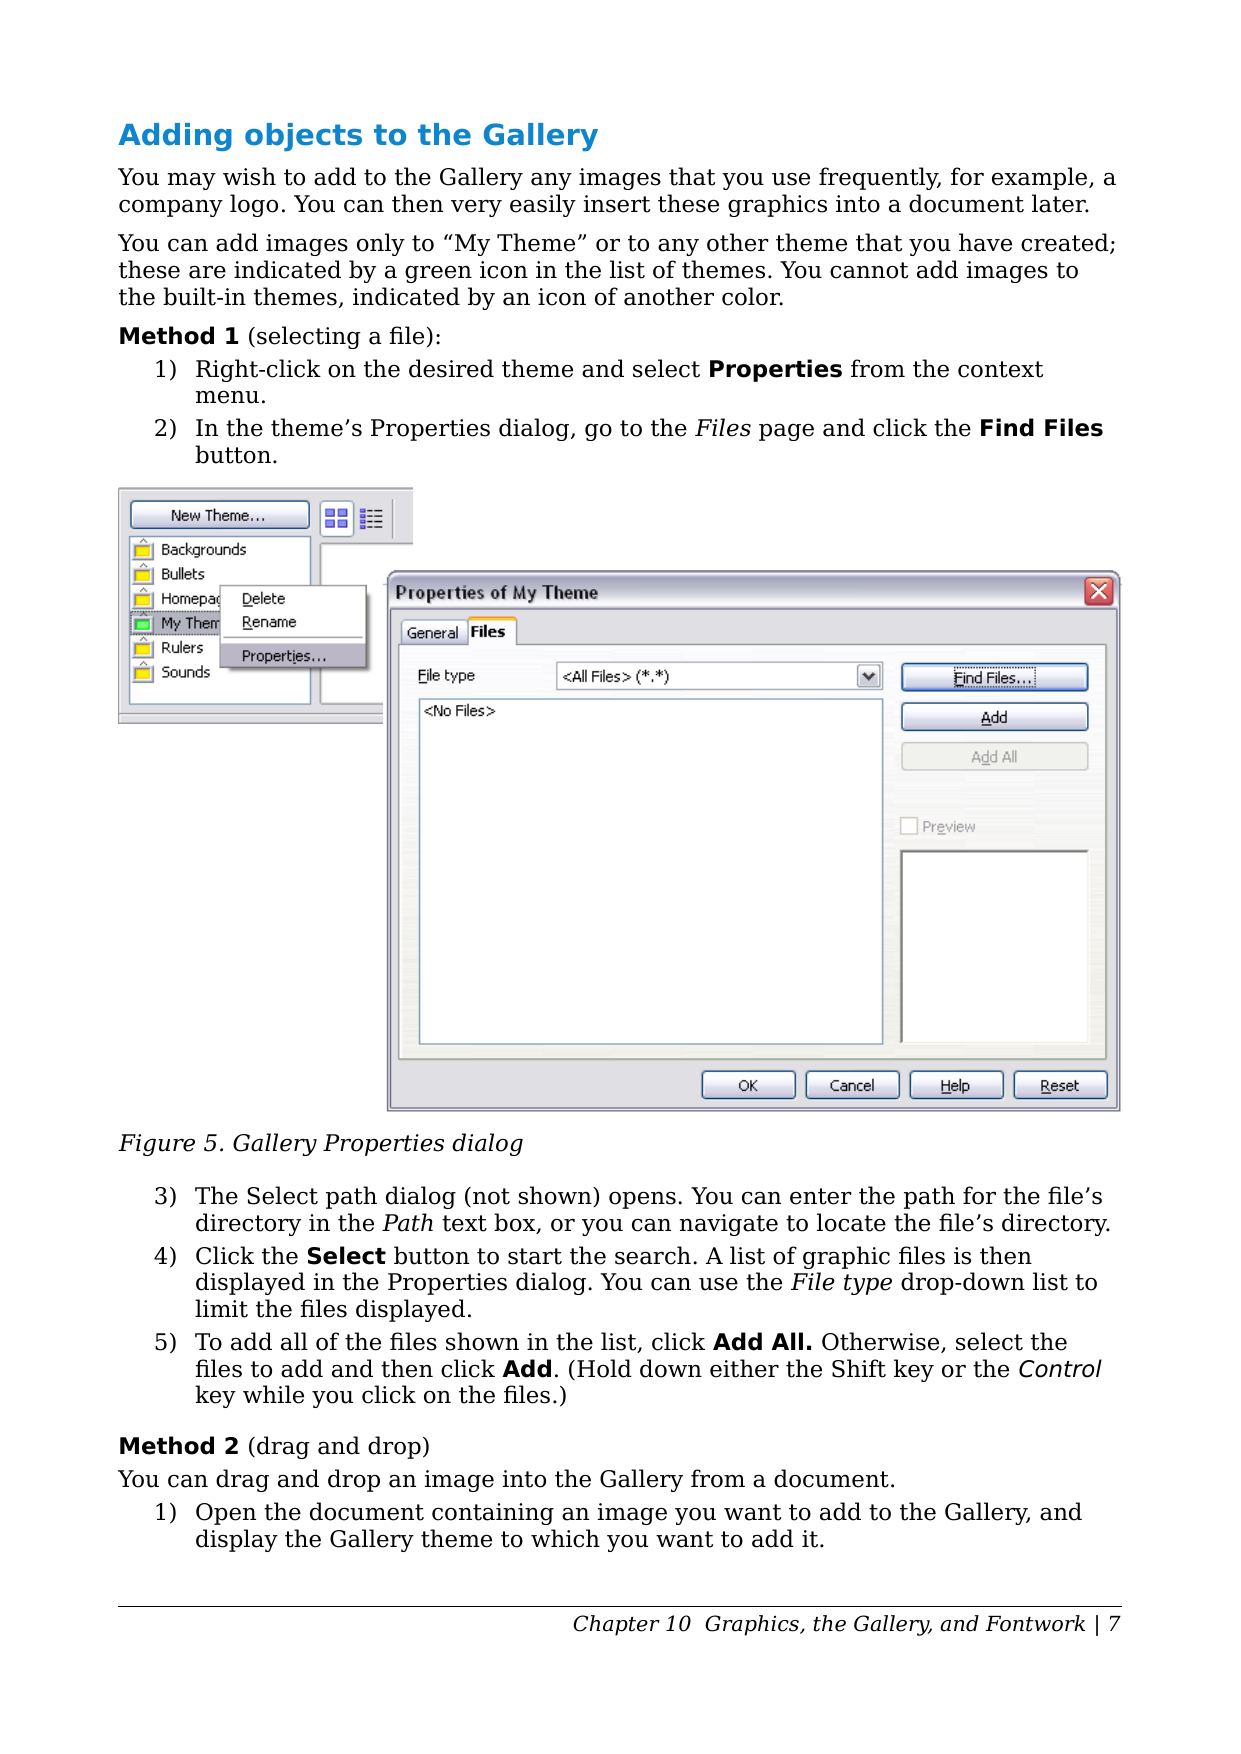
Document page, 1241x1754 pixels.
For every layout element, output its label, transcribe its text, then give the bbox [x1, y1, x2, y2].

list The Select path dialog (not shown) opens. You can enter the path for the file’s directory in the Path text box, or you can navigate to locate the file’s directory. [177, 1183, 1122, 1237]
list Right-click on the desired theme and select Properties from the context menu. [177, 356, 1122, 409]
list Open the document containing an image you want to add to the Gallery, and display the Gallery theme to which you want to add it. [177, 1499, 1122, 1553]
subtitle Adding objects to the Gallery [118, 118, 1122, 152]
text Figure 5. Gallery Properties dialog [119, 1131, 1121, 1157]
text You can add images only to “My Theme” or to any other theme that you have created; these are indicated by a green icon in the list of themes. You cannot add images to the built-in themes, indicated by an icon of another color. [118, 230, 1122, 310]
list Method 1 (selecting a file): [118, 323, 1122, 349]
list Click the Select button to start the search. A list of graphic files is then displayed in the Properties dialog. You can use the File type drop-down list to limit the files displayed. [177, 1243, 1122, 1323]
list Method 2 (drag and drop) [118, 1433, 1122, 1460]
list To add all of the files shown in the list, click Add All. Otherwise, select the files to add and then click Add. (Hold down either the Shift key or the Control key while you click on the files.) [177, 1329, 1122, 1409]
text You may wish to add to the Gallery any images that you use frequently, for example, a company logo. You can then very easily insert these graphics into a document later. [118, 164, 1122, 218]
picture [118, 487, 1122, 1113]
list In the theme’s Properties dialog, go to the Files page and click the Find Files button. [177, 416, 1122, 469]
list You can drag and drop an image into the Gallery from a document. [118, 1466, 1122, 1493]
